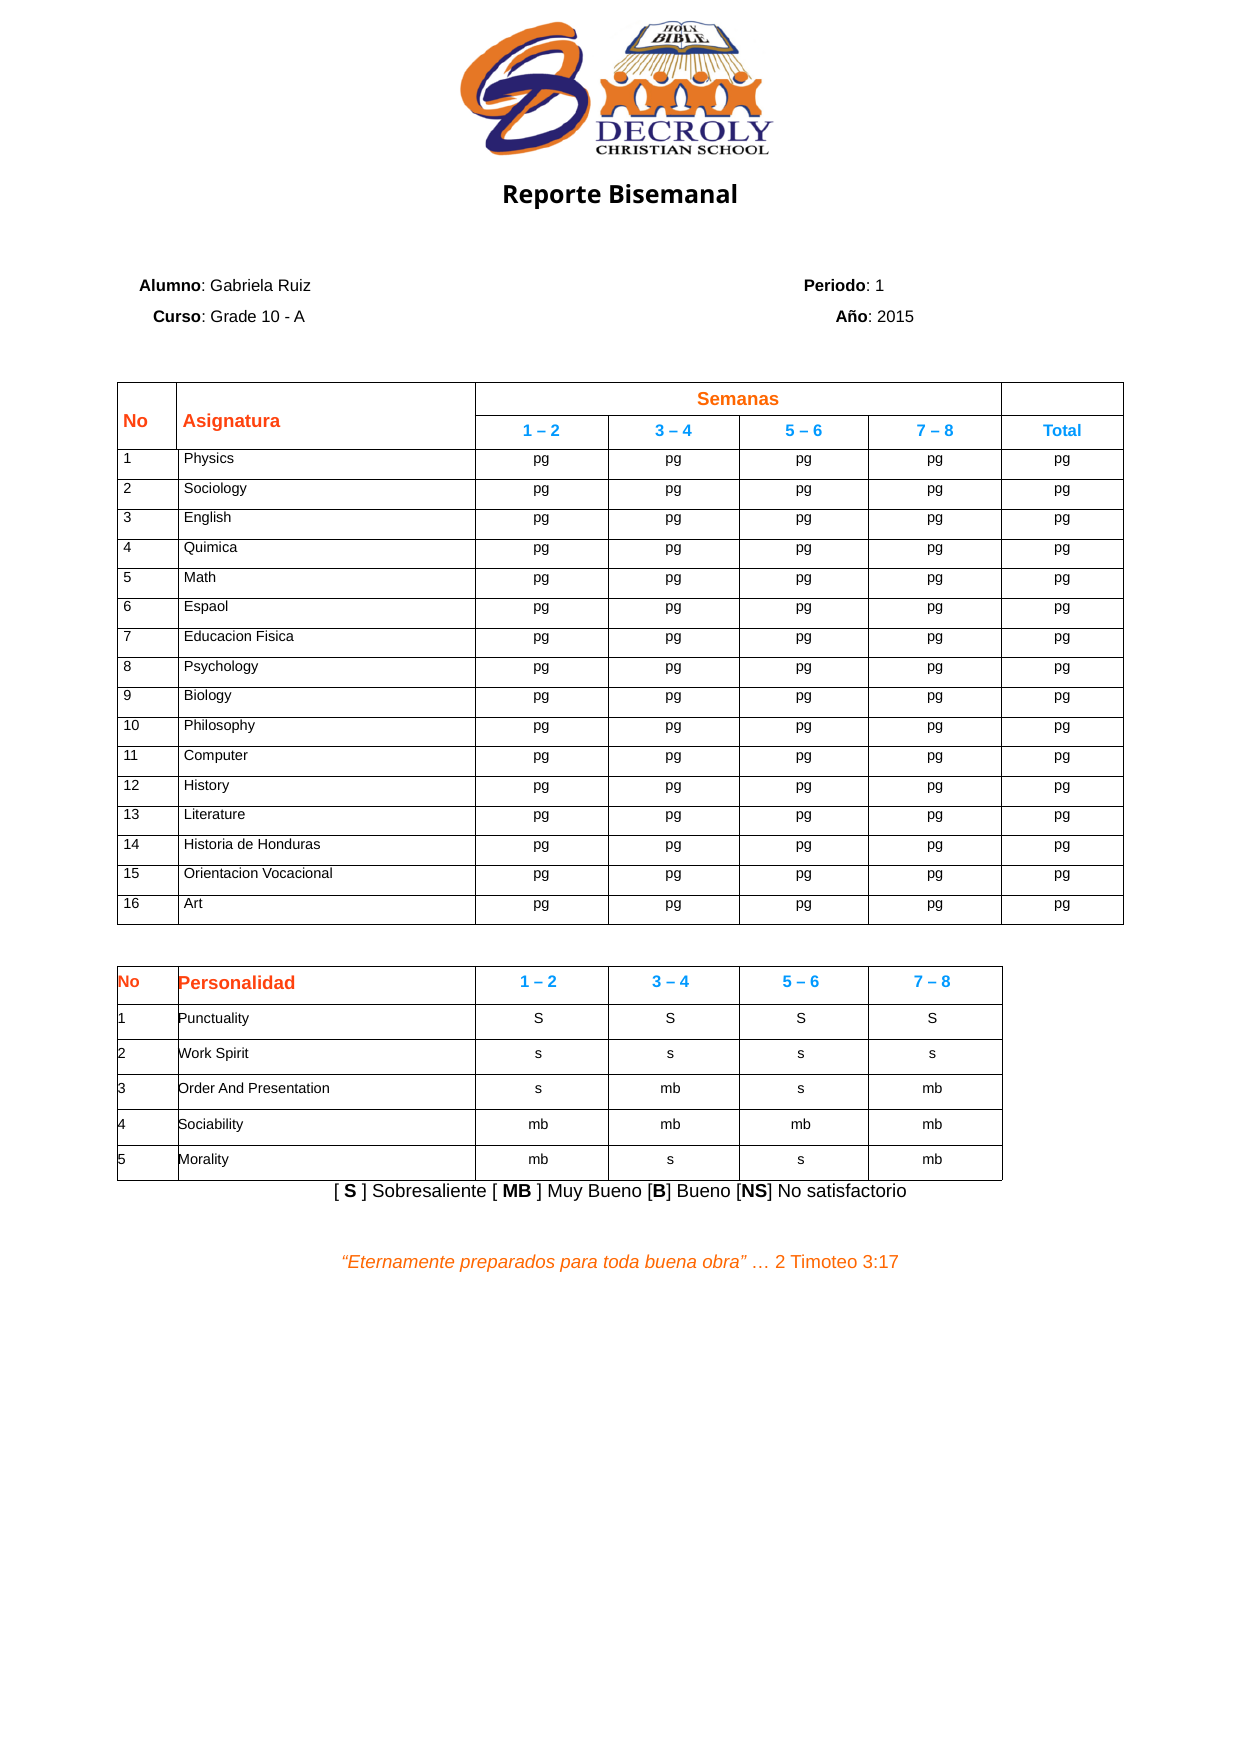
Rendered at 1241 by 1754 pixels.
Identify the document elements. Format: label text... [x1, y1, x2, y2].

table_cell Literature [179, 807, 475, 835]
table_cell pg [869, 540, 1001, 568]
table_cell s [609, 1146, 739, 1180]
table_cell 12 [118, 777, 178, 806]
table_cell pg [476, 599, 608, 627]
table_cell Computer [179, 747, 475, 776]
table_header pg [1002, 450, 1123, 479]
table_cell 4 [118, 1110, 178, 1145]
table_cell 3 – 4 [609, 416, 739, 449]
table_header pg [740, 450, 868, 479]
table_cell pg [609, 510, 739, 538]
table_cell pg [609, 807, 739, 835]
table_cell pg [1002, 747, 1123, 776]
table_cell 9 [118, 688, 178, 717]
table_header 5 – 6 [740, 967, 868, 1003]
text [ S ] Sobresaliente [ MB ] Muy Bueno [B] Bueno [NS] No satisfactorio [118, 1180, 1122, 1202]
table_cell pg [869, 777, 1001, 806]
table_cell pg [1002, 688, 1123, 717]
table_cell pg [740, 658, 868, 687]
table_cell pg [869, 569, 1001, 598]
table_cell pg [609, 718, 739, 746]
table_cell pg [476, 510, 608, 538]
table_cell 1 [118, 1005, 178, 1039]
table_cell s [740, 1146, 868, 1180]
table_cell Philosophy [179, 718, 475, 746]
table_cell Punctuality [179, 1005, 475, 1039]
table_cell pg [740, 510, 868, 538]
table_cell Historia de Honduras [179, 836, 475, 865]
table_cell pg [609, 599, 739, 627]
table_cell Morality [179, 1146, 475, 1180]
table_header 3 – 4 [609, 967, 739, 1003]
table_cell Math [179, 569, 475, 598]
table_cell s [740, 1040, 868, 1074]
table_cell pg [609, 480, 739, 509]
table_cell Work Spirit [179, 1040, 475, 1074]
table_cell pg [476, 480, 608, 509]
table_cell 16 [118, 896, 178, 924]
table_cell pg [869, 629, 1001, 657]
table_cell 5 – 6 [740, 416, 868, 449]
table_cell s [476, 1075, 608, 1109]
table_cell pg [476, 866, 608, 895]
table_cell mb [476, 1146, 608, 1180]
table_cell pg [869, 480, 1001, 509]
table_cell pg [1002, 718, 1123, 746]
text Periodo: 1 [803, 275, 1100, 294]
table_cell pg [609, 747, 739, 776]
table_cell Total [1002, 416, 1123, 449]
table_header 7 – 8 [869, 967, 1002, 1003]
table_cell pg [740, 896, 868, 924]
table_cell pg [1002, 629, 1123, 657]
table_cell 3 [118, 1075, 178, 1109]
table_cell 5 [118, 1146, 178, 1180]
table_cell pg [740, 807, 868, 835]
table_cell Orientacion Vocacional [179, 866, 475, 895]
table_cell mb [869, 1075, 1002, 1109]
table_cell History [179, 777, 475, 806]
table_header Asignatura [177, 383, 475, 449]
table_cell Sociology [179, 480, 475, 509]
table_header Semanas [476, 383, 1001, 415]
table_cell pg [869, 599, 1001, 627]
table_cell pg [869, 658, 1001, 687]
table_cell pg [609, 777, 739, 806]
table_cell mb [609, 1075, 739, 1109]
table_cell pg [740, 718, 868, 746]
table_cell Order And Presentation [179, 1075, 475, 1109]
table_cell pg [1002, 599, 1123, 627]
table_cell pg [869, 718, 1001, 746]
table_cell 10 [118, 718, 178, 746]
table_cell pg [740, 599, 868, 627]
table_cell Sociability [179, 1110, 475, 1145]
table_cell pg [869, 836, 1001, 865]
table_cell pg [476, 629, 608, 657]
text Alumno: Gabriela Ruiz [139, 275, 554, 294]
table_cell pg [740, 540, 868, 568]
table_cell English [179, 510, 475, 538]
table_cell mb [609, 1110, 739, 1145]
table_cell pg [869, 510, 1001, 538]
table_cell 8 [118, 658, 178, 687]
table_cell pg [476, 718, 608, 746]
text Reporte Bisemanal [118, 176, 1122, 210]
table_cell Art [179, 896, 475, 924]
table_header pg [609, 450, 739, 479]
table_cell pg [1002, 658, 1123, 687]
table_cell pg [476, 747, 608, 776]
table_cell pg [869, 688, 1001, 717]
table_cell pg [476, 777, 608, 806]
table_cell pg [869, 807, 1001, 835]
table_header Personalidad [179, 967, 475, 1003]
table_header pg [476, 450, 608, 479]
table_cell S [869, 1005, 1002, 1039]
text Curso: Grade 10 - A [139, 307, 554, 326]
table_cell pg [740, 747, 868, 776]
table_cell pg [609, 896, 739, 924]
table_cell pg [476, 658, 608, 687]
table_cell 7 [118, 629, 178, 657]
table_cell S [609, 1005, 739, 1039]
table_header 1 [118, 450, 178, 479]
table_cell pg [1002, 569, 1123, 598]
table_cell S [476, 1005, 608, 1039]
table_cell 5 [118, 569, 178, 598]
table_cell 11 [118, 747, 178, 776]
table_cell 14 [118, 836, 178, 865]
table_cell pg [476, 688, 608, 717]
table_cell pg [1002, 896, 1123, 924]
table_cell mb [476, 1110, 608, 1145]
table_cell pg [609, 540, 739, 568]
table_header No [118, 383, 176, 449]
table_cell pg [1002, 807, 1123, 835]
table_cell 13 [118, 807, 178, 835]
table_header Physics [179, 450, 475, 479]
table_cell Quimica [179, 540, 475, 568]
table_cell 2 [118, 1040, 178, 1074]
text Año: 2015 [803, 307, 1100, 326]
table_cell pg [609, 866, 739, 895]
table_cell 7 – 8 [869, 416, 1001, 449]
table_cell pg [740, 836, 868, 865]
table_cell pg [1002, 540, 1123, 568]
table_cell Biology [179, 688, 475, 717]
table_cell pg [1002, 480, 1123, 509]
table_cell Psychology [179, 658, 475, 687]
table_cell s [609, 1040, 739, 1074]
table_cell mb [869, 1110, 1002, 1145]
table_cell pg [1002, 836, 1123, 865]
table_cell pg [476, 569, 608, 598]
table_cell pg [740, 569, 868, 598]
table_cell pg [609, 629, 739, 657]
table_cell pg [476, 896, 608, 924]
table_cell pg [1002, 866, 1123, 895]
table_header pg [869, 450, 1001, 479]
table_cell 3 [118, 510, 178, 538]
table_cell pg [476, 540, 608, 568]
table_cell s [476, 1040, 608, 1074]
table_cell pg [740, 777, 868, 806]
table_cell 2 [118, 480, 178, 509]
table_cell pg [1002, 510, 1123, 538]
table_cell pg [476, 836, 608, 865]
table_cell pg [609, 688, 739, 717]
table_cell pg [869, 896, 1001, 924]
table_cell 6 [118, 599, 178, 627]
table_cell pg [609, 569, 739, 598]
table_header [1002, 383, 1123, 415]
table_cell Educacion Fisica [179, 629, 475, 657]
table_cell pg [609, 836, 739, 865]
table_cell pg [869, 747, 1001, 776]
table_cell pg [609, 658, 739, 687]
table_header 1 – 2 [476, 967, 608, 1003]
table_cell pg [740, 480, 868, 509]
table_cell 1 – 2 [476, 416, 608, 449]
table_cell pg [1002, 777, 1123, 806]
table_cell 4 [118, 540, 178, 568]
table_header No [118, 967, 178, 1003]
table_cell mb [740, 1110, 868, 1145]
table_cell pg [740, 629, 868, 657]
table_cell pg [740, 866, 868, 895]
table_cell pg [740, 688, 868, 717]
table_cell pg [476, 807, 608, 835]
table_cell mb [869, 1146, 1002, 1180]
picture [447, 12, 793, 173]
text “Eternamente preparados para toda buena obra” … 2 Timoteo 3:17 [118, 1251, 1122, 1273]
table_cell Espaol [179, 599, 475, 627]
table_cell pg [869, 866, 1001, 895]
table_cell s [740, 1075, 868, 1109]
table_cell s [869, 1040, 1002, 1074]
table_cell S [740, 1005, 868, 1039]
table_cell 15 [118, 866, 178, 895]
